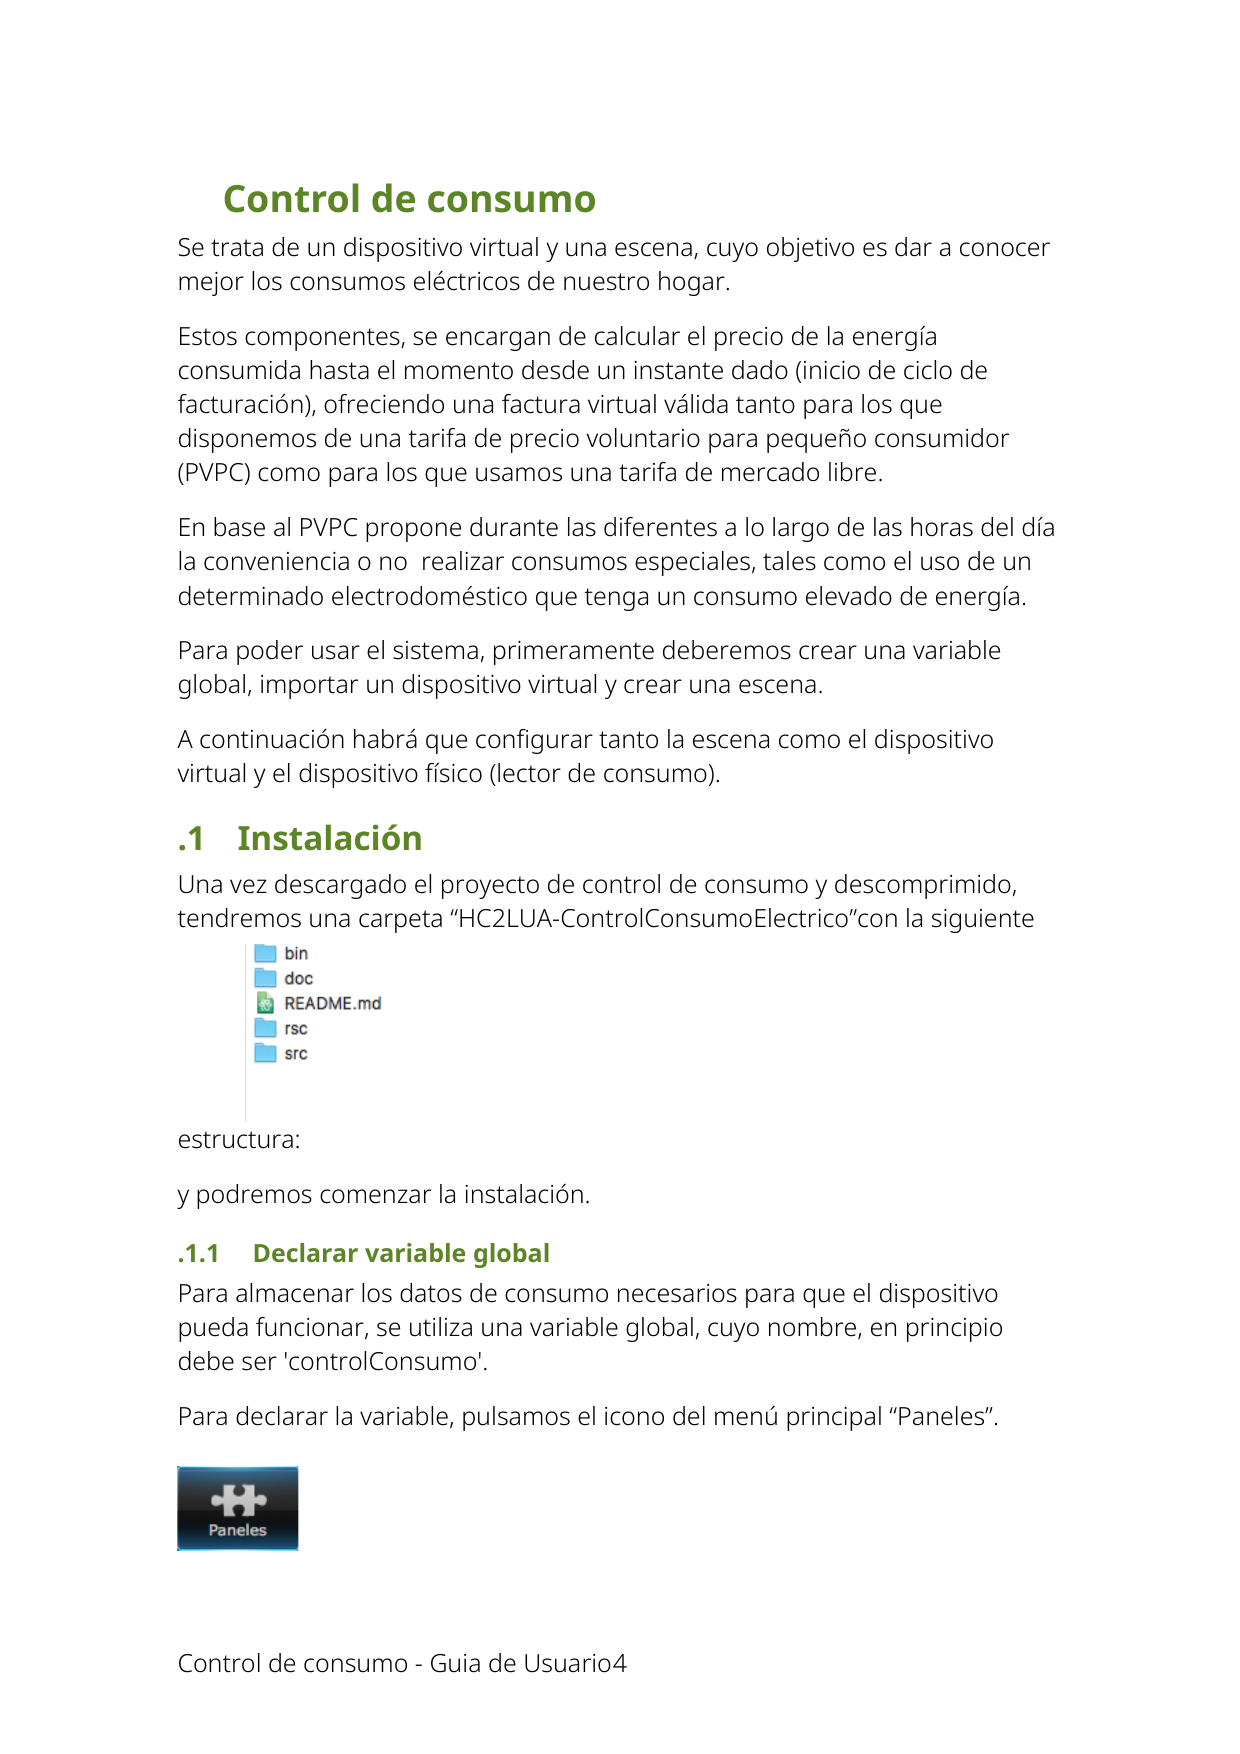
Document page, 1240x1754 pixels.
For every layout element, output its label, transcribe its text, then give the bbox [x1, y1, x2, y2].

text Una vez descargado el proyecto de control de consumo y descomprimido, tendremos una carpeta “HC2LUA-ControlConsumoElectrico”con la siguiente estructura: [177, 867, 1062, 1156]
picture [177, 1466, 299, 1551]
subtitle Control de consumo [177, 173, 1062, 224]
text En base al PVPC propone durante las diferentes a lo largo de las horas del día la conveniencia o no realizar consumos especiales, tales como el uso de un determinado electrodoméstico que tenga un consumo elevado de energía. [177, 510, 1062, 612]
picture [245, 944, 417, 1122]
subtitle Instalación [177, 815, 1062, 861]
text Estos componentes, se encargan de calcular el precio de la energía consumida hasta el momento desde un instante dado (inicio de ciclo de facturación), ofreciendo una factura virtual válida tanto para los que disponemos de una tarifa de precio voluntario para pequeño consumidor (PVPC) como para los que usamos una tarifa de mercado libre. [177, 319, 1062, 489]
text A continuación habrá que configurar tanto la escena como el dispositivo virtual y el dispositivo físico (lector de consumo). [177, 722, 1062, 790]
text y podremos comenzar la instalación. [177, 1176, 1062, 1211]
text Para almacenar los datos de consumo necesarios para que el dispositivo pueda funcionar, se utiliza una variable global, cuyo nombre, en principio debe ser 'controlConsumo'. [177, 1276, 1062, 1378]
text Se trata de un dispositivo virtual y una escena, cuyo objetivo es dar a conocer mejor los consumos eléctricos de nuestro hogar. [177, 230, 1062, 298]
text Para declarar la variable, pulsamos el icono del menú principal “Paneles”. [177, 1399, 1062, 1433]
text Para poder usar el sistema, primeramente deberemos crear una variable global, importar un dispositivo virtual y crear una escena. [177, 633, 1062, 701]
subtitle Declarar variable global [177, 1236, 1062, 1269]
